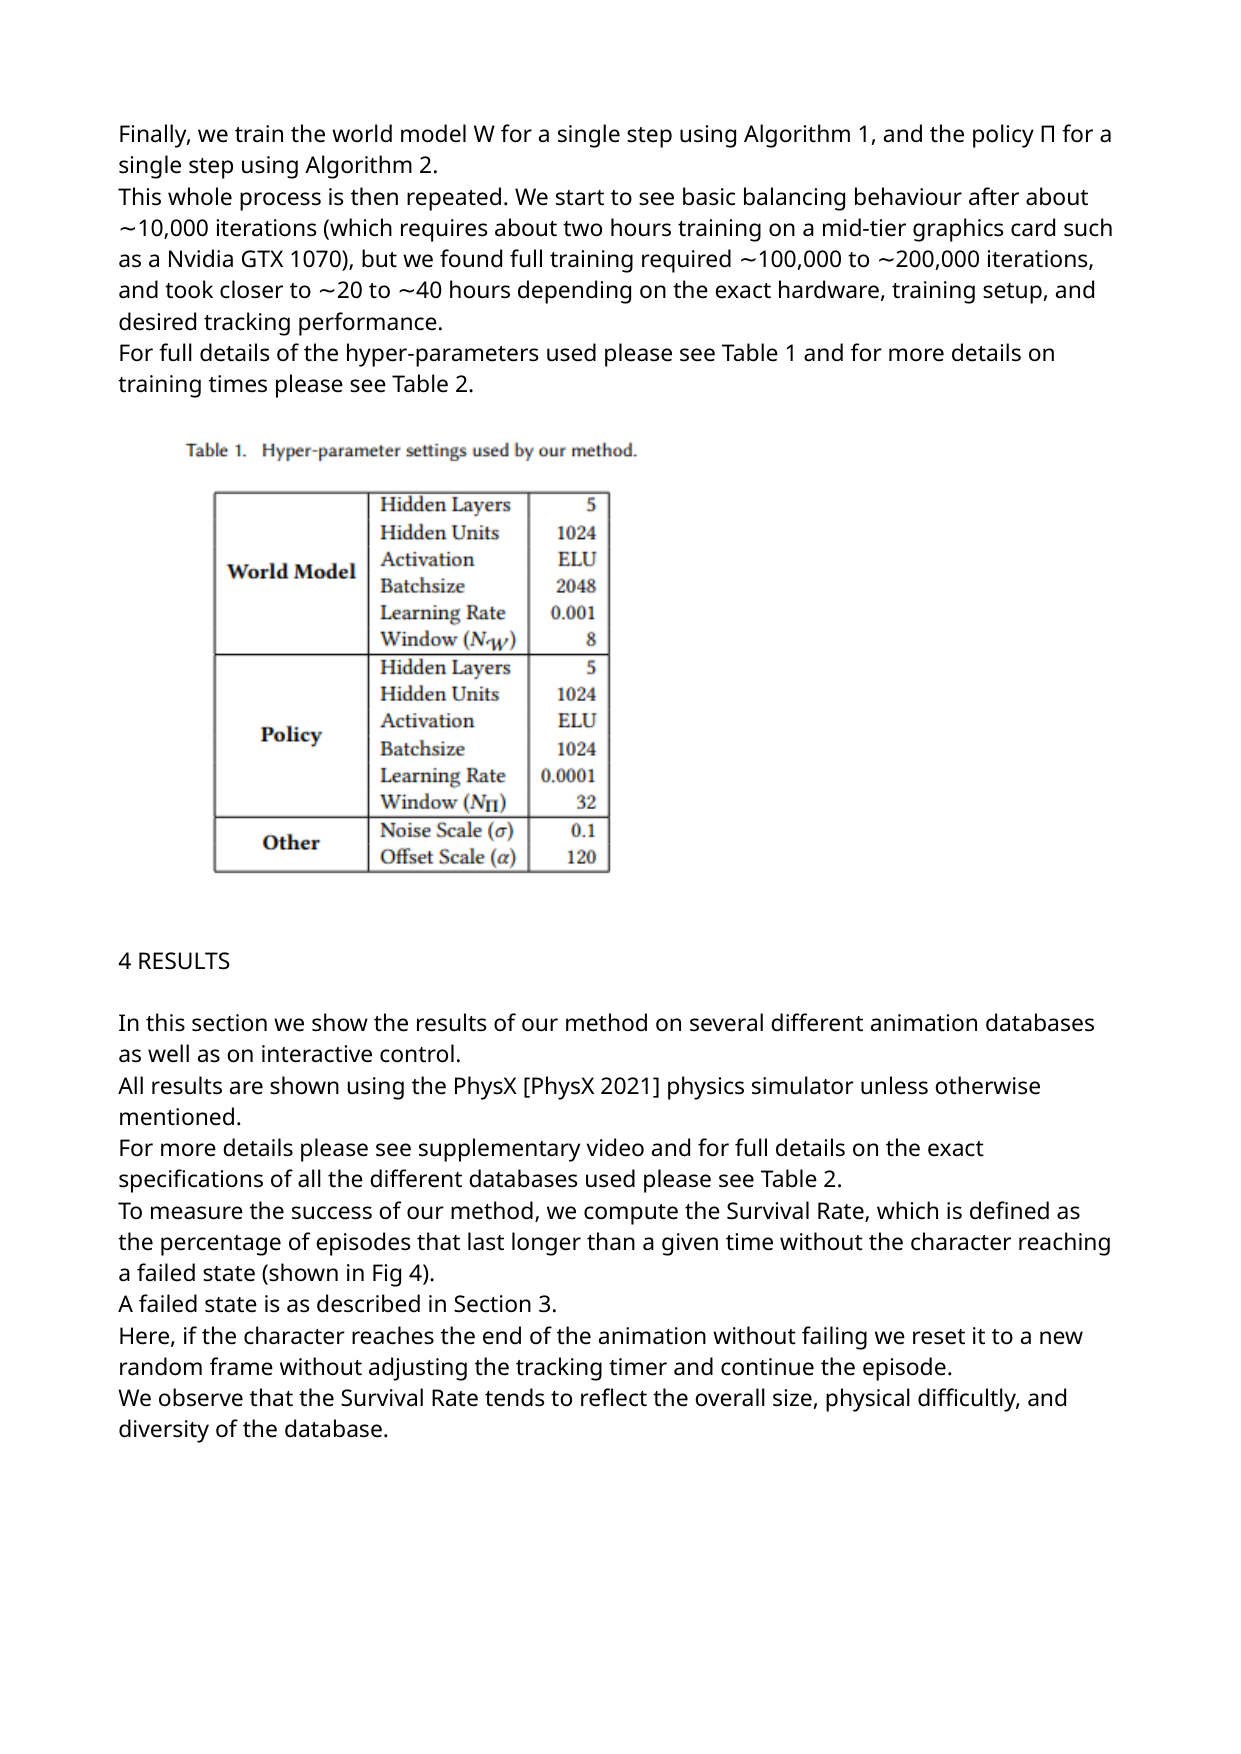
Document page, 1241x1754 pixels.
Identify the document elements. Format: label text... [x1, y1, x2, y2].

text 4 RESULTS [118, 945, 1122, 976]
text Finally, we train the world model W for a single step using Algorithm 1, and the policy Π for a single step using Algorithm 2. [118, 118, 1122, 181]
text To measure the success of our method, we compute the Survival Rate, which is defined as the percentage of episodes that last longer than a given time without the character reaching a failed state (shown in Fig 4). [118, 1195, 1122, 1288]
text A failed state is as described in Section 3. [118, 1288, 1122, 1320]
text For full details of the hyper-parameters used please see Table 1 and for more details on training times please see Table 2. [118, 337, 1122, 399]
text For more details please see supplementary video and for full details on the exact specifications of all the different databases used please see Table 2. [118, 1132, 1122, 1195]
text In this section we show the results of our method on several different animation databases as well as on interactive control. [118, 1007, 1122, 1070]
picture [118, 430, 712, 914]
text We observe that the Survival Rate tends to reflect the overall size, physical difficultly, and diversity of the database. [118, 1382, 1122, 1445]
text All results are shown using the PhysX [PhysX 2021] physics simulator unless otherwise mentioned. [118, 1070, 1122, 1132]
text This whole process is then repeated. We start to see basic balancing behaviour after about ∼10,000 iterations (which requires about two hours training on a mid-tier graphics card such as a Nvidia GTX 1070), but we found full training required ∼100,000 to ∼200,000 iterations, and took closer to ∼20 to ∼40 hours depending on the exact hardware, training setup, and desired tracking performance. [118, 181, 1122, 337]
text Here, if the character reaches the end of the animation without failing we reset it to a new random frame without adjusting the tracking timer and continue the episode. [118, 1320, 1122, 1382]
